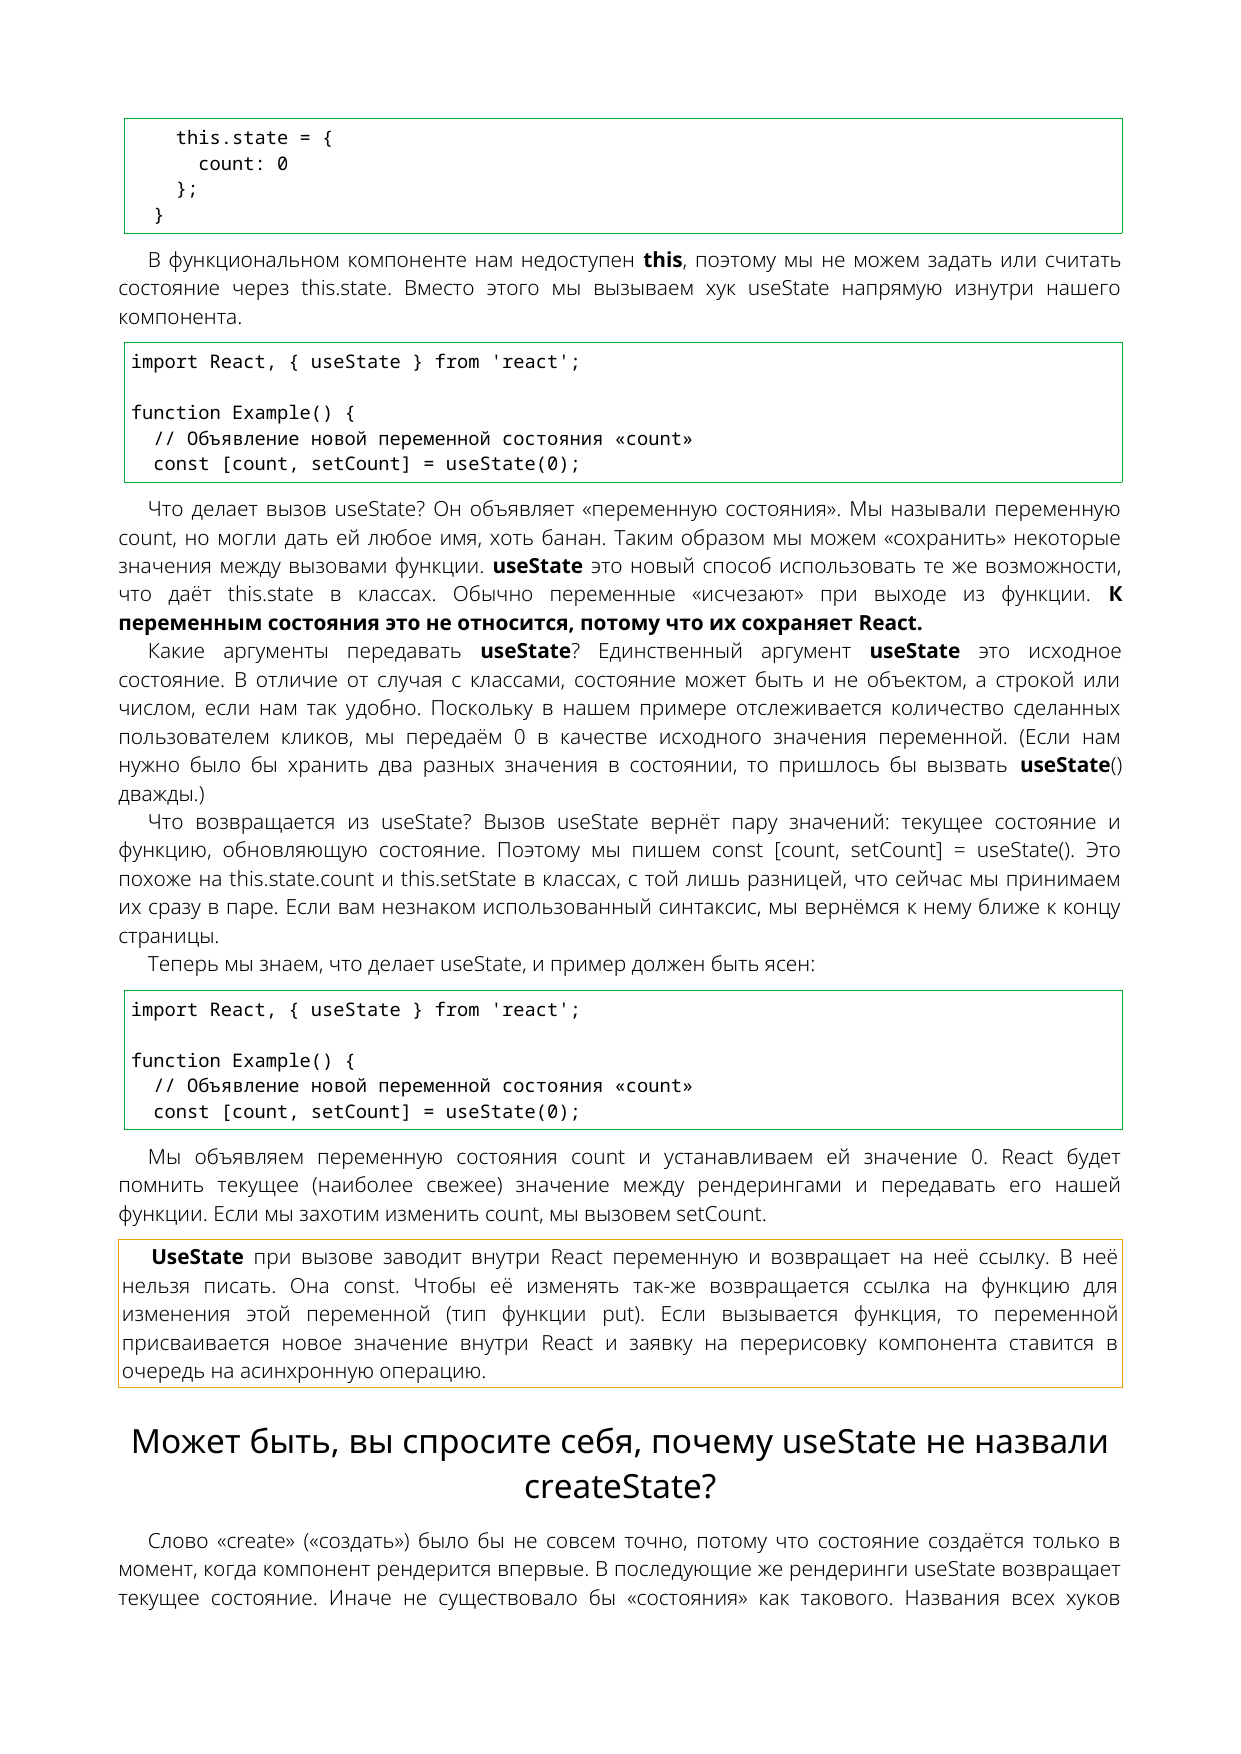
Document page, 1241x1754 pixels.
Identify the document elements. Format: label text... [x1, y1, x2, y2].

text Что делает вызов useState? Он объявляет «переменную состояния». Мы называли переменную count, но могли дать ей любое имя, хоть банан. Таким образом мы можем «сохранить» некоторые значения между вызовами функции. useState это новый способ использовать те же возможности, что даёт this.state в классах. Обычно переменные «исчезают» при выходе из функции. К переменным состояния это не относится, потому что их сохраняет React. [118, 494, 1122, 636]
text // Объявление новой переменной состояния «count» [125, 418, 1122, 444]
text // Объявление новой переменной состояния «count» [125, 1066, 1122, 1092]
text }; [125, 169, 1122, 195]
subtitle Может быть, вы спросите себя, почему useState не назвали createState? [118, 1417, 1122, 1508]
text count: 0 [125, 144, 1122, 169]
text Теперь мы знаем, что делает useState, и пример должен быть ясен: [118, 949, 1122, 978]
text import React, { useState } from 'react'; [125, 991, 1122, 1021]
text const [count, setCount] = useState(0); [125, 1092, 1122, 1129]
text В функциональном компоненте нам недоступен this, поэтому мы не можем задать или считать состояние через this.state. Вместо этого мы вызываем хук useState напрямую изнутри нашего компонента. [118, 245, 1122, 330]
text Мы объявляем переменную состояния count и устанавливаем ей значение 0. React будет помнить текущее (наиболее свежее) значение между рендерингами и передавать его нашей функции. Если мы захотим изменить count, мы вызовем setCount. [118, 1142, 1122, 1227]
text function Example() { [125, 1041, 1122, 1066]
text UseState при вызове заводит внутри React переменную и возвращает на неё ссылку. В неё нельзя писать. Она const. Чтобы её изменять так-же возвращается ссылка на функцию для изменения этой переменной (тип функции put). Если вызывается функция, то переменной присваивается новое значение внутри React и заявку на перерисовку компонента ставится в очередь на асинхронную операцию. [119, 1240, 1122, 1387]
text const [count, setCount] = useState(0); [125, 444, 1122, 482]
text Какие аргументы передавать useState? Единственный аргумент useState это исходное состояние. В отличие от случая с классами, состояние может быть и не объектом, а строкой или числом, если нам так удобно. Поскольку в нашем примере отслеживается количество сделанных пользователем кликов, мы передаём 0 в качестве исходного значения переменной. (Если нам нужно было бы хранить два разных значения в состоянии, то пришлось бы вызвать useState() дважды.) [118, 636, 1122, 807]
text this.state = { [125, 119, 1122, 144]
text function Example() { [125, 393, 1122, 418]
text Что возвращается из useState? Вызов useState вернёт пару значений: текущее состояние и функцию, обновляющую состояние. Поэтому мы пишем const [count, setCount] = useState(). Это похоже на this.state.count и this.setState в классах, с той лишь разницей, что сейчас мы принимаем их сразу в паре. Если вам незнаком использованный синтаксис, мы вернёмся к нему ближе к концу страницы. [118, 807, 1122, 949]
text import React, { useState } from 'react'; [125, 343, 1122, 374]
text } [125, 195, 1122, 233]
text Слово «create» («создать») было бы не совсем точно, потому что состояние создаётся только в момент, когда компонент рендерится впервые. В последующие же рендеринги useState возвращает текущее состояние. Иначе не существовало бы «состояния» как такового. Названия всех хуков [118, 1526, 1122, 1611]
